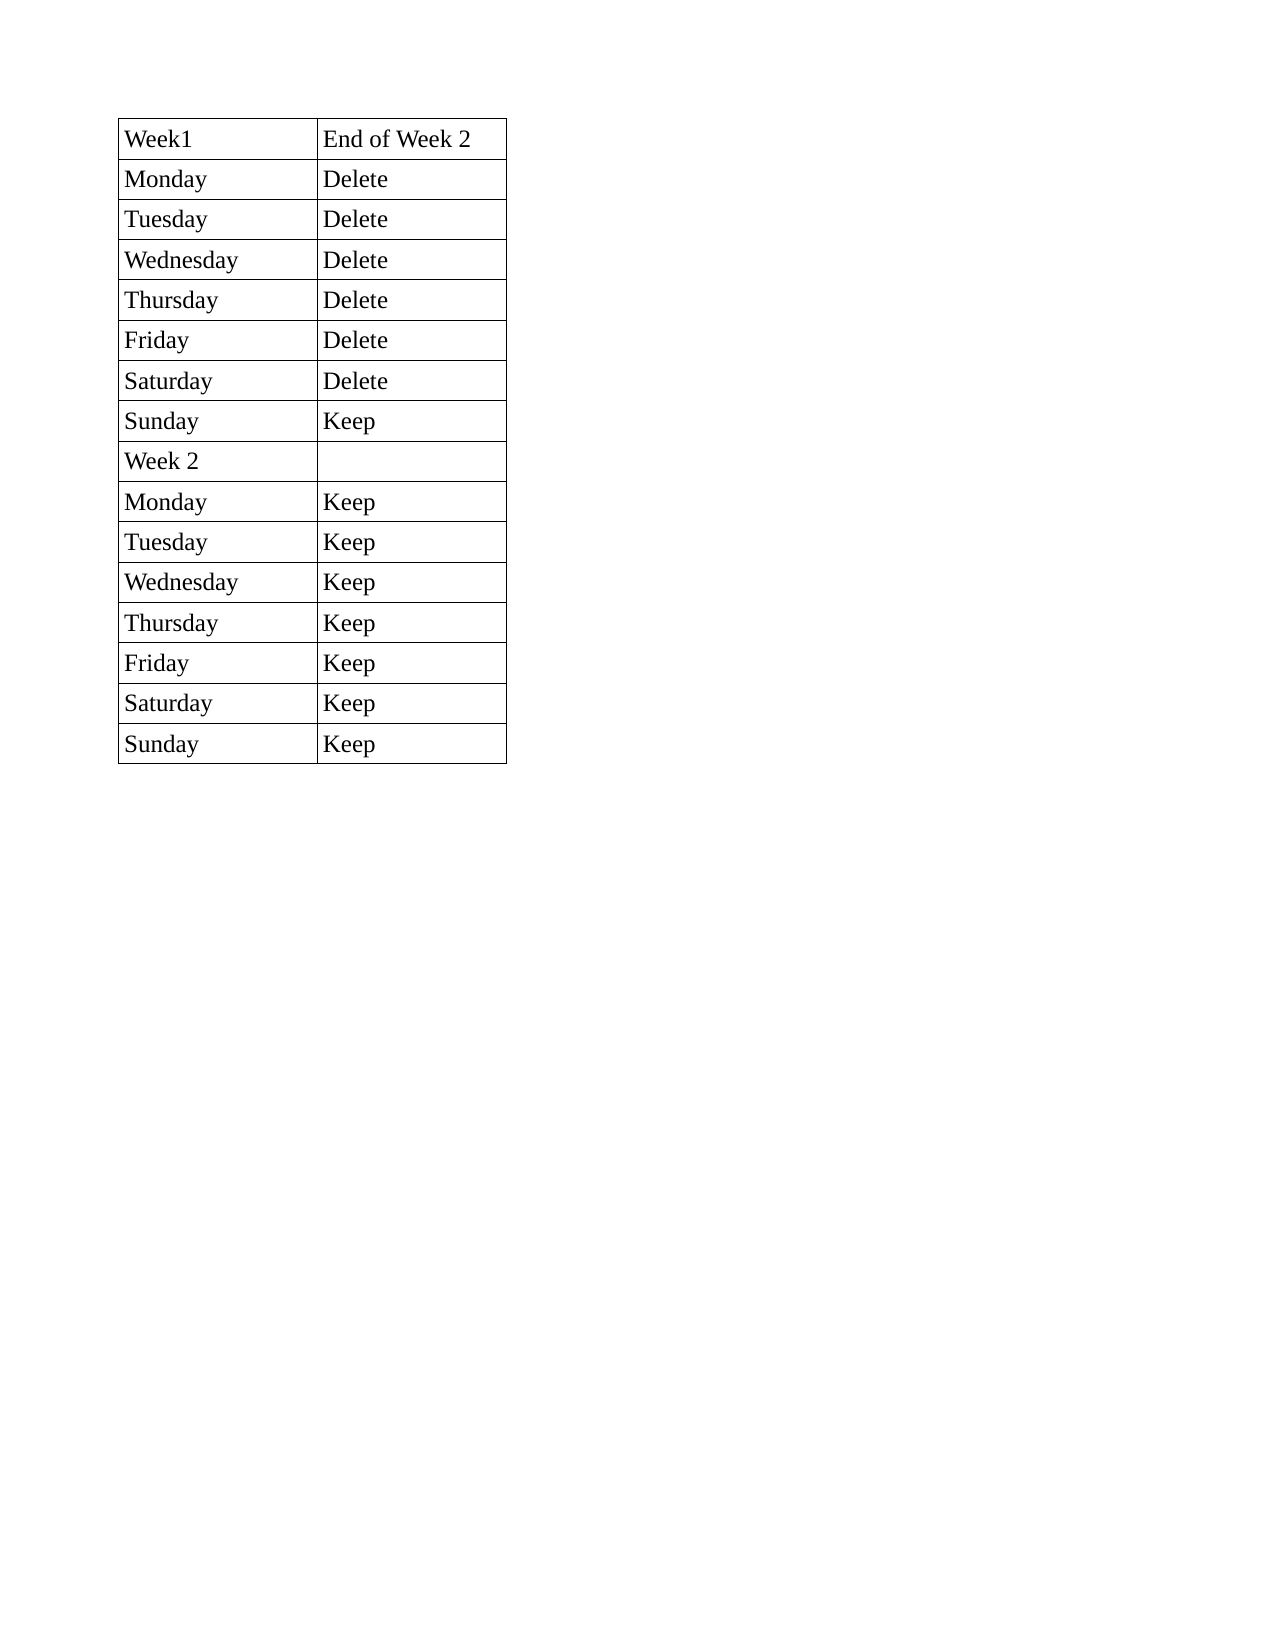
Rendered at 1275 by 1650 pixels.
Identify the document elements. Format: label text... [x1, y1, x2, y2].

table_cell Keep [318, 643, 506, 682]
table_cell Saturday [119, 684, 317, 723]
table_cell Tuesday [119, 200, 317, 239]
table_cell Delete [318, 240, 506, 279]
table_cell Delete [318, 280, 506, 320]
table_cell [318, 442, 506, 481]
table_cell Thursday [119, 603, 317, 642]
table_cell Keep [318, 482, 506, 521]
table_cell Monday [119, 160, 317, 199]
table_cell Sunday [119, 401, 317, 441]
table_cell Delete [318, 361, 506, 400]
table_cell Delete [318, 321, 506, 360]
table_cell Monday [119, 482, 317, 521]
table_cell Tuesday [119, 522, 317, 562]
table_cell Wednesday [119, 240, 317, 279]
table_cell Keep [318, 563, 506, 602]
table_header Week1 [119, 119, 317, 158]
table_cell Keep [318, 522, 506, 562]
table_cell Delete [318, 200, 506, 239]
table_cell Keep [318, 401, 506, 441]
table_cell Thursday [119, 280, 317, 320]
table_cell Delete [318, 160, 506, 199]
table_cell Saturday [119, 361, 317, 400]
table_header End of Week 2 [318, 119, 506, 158]
table_cell Sunday [119, 724, 317, 763]
table_cell Friday [119, 643, 317, 682]
table_cell Keep [318, 684, 506, 723]
table_cell Keep [318, 603, 506, 642]
table_cell Keep [318, 724, 506, 763]
table_cell Friday [119, 321, 317, 360]
table_cell Wednesday [119, 563, 317, 602]
table_cell Week 2 [119, 442, 317, 481]
